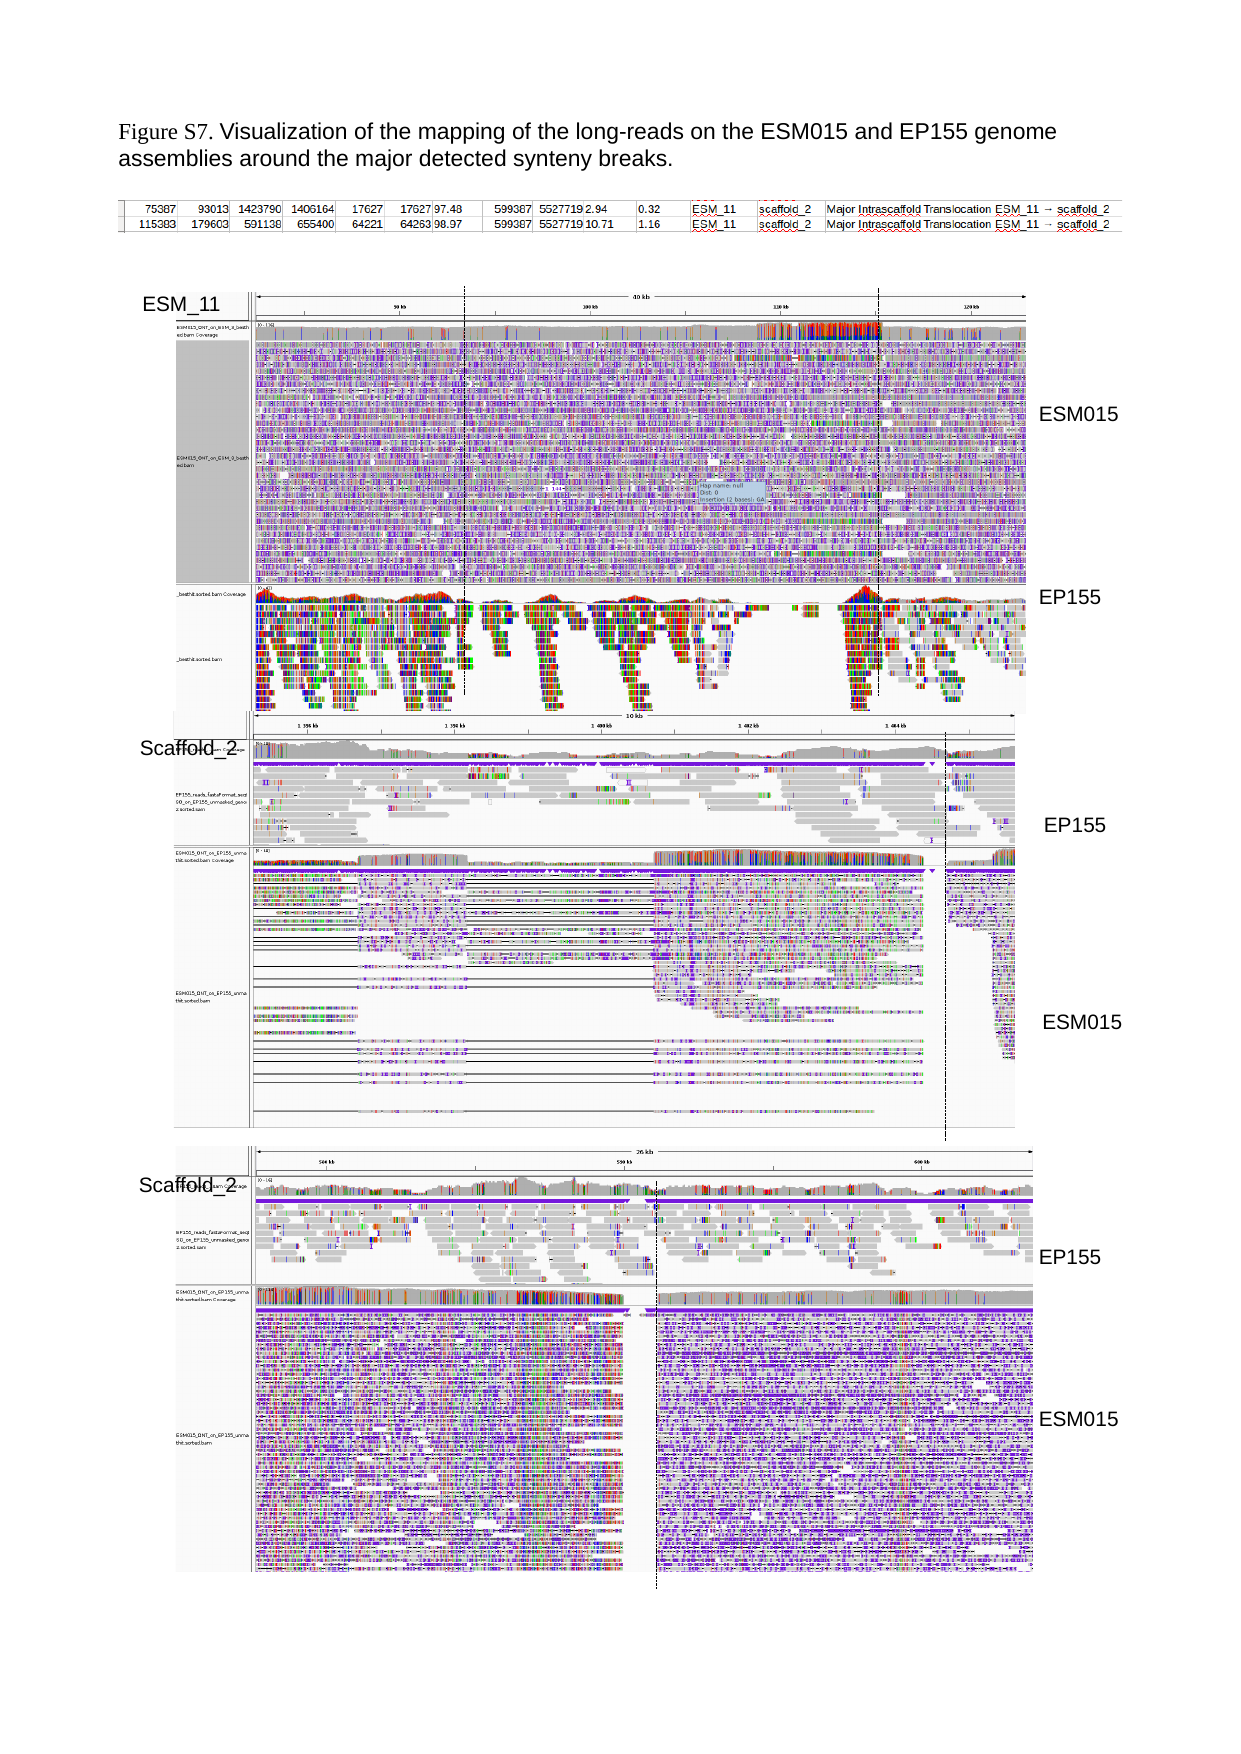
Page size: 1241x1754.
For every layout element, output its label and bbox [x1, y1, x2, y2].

picture [173, 292, 1026, 1128]
picture [175, 1146, 1033, 1572]
picture [118, 200, 1123, 233]
